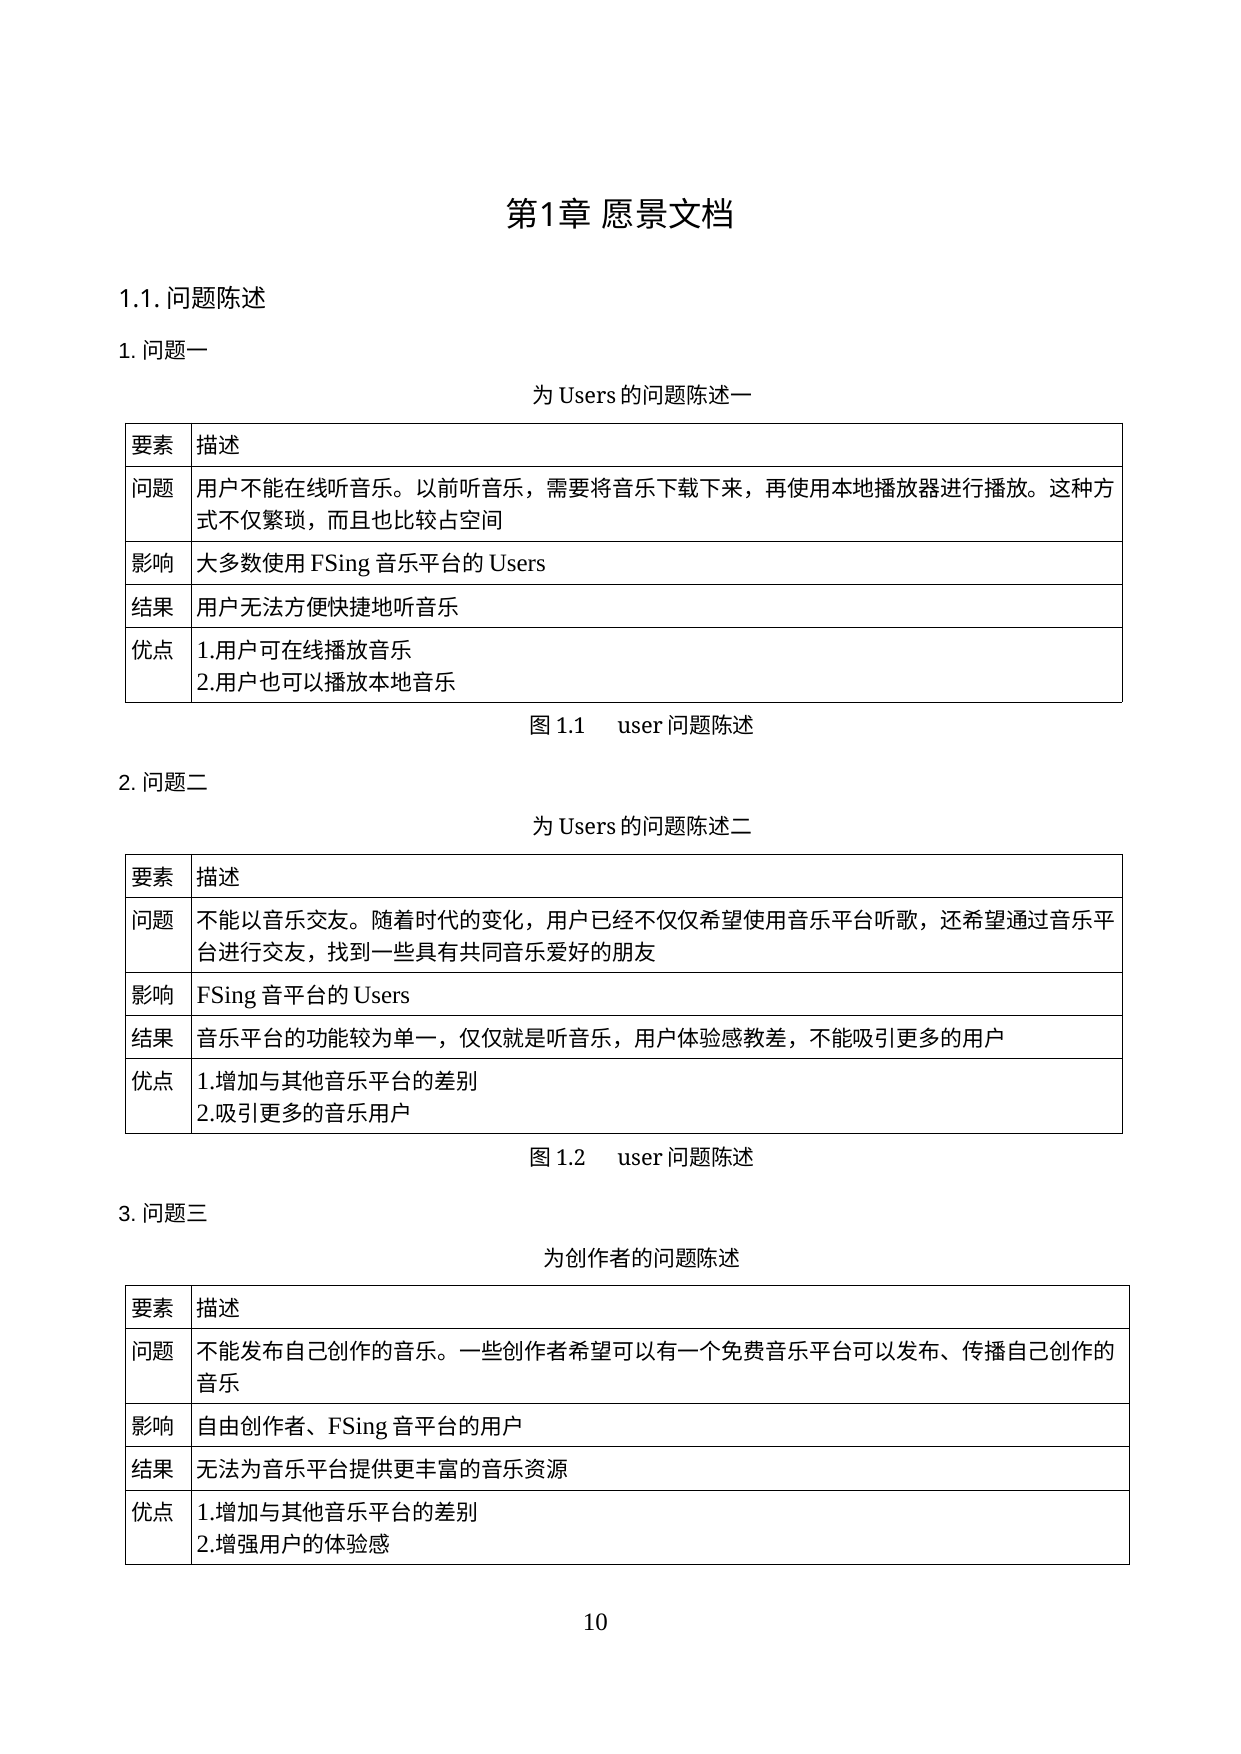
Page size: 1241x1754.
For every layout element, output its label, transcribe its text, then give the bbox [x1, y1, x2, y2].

table_cell 影响 [126, 1404, 191, 1446]
table_cell 1.增加与其他音乐平台的差别 2.增强用户的体验感 [192, 1491, 1129, 1564]
table_cell 问题 [126, 898, 191, 972]
table_cell 用户无法方便快捷地听音乐 [192, 585, 1122, 627]
text 为Users的问题陈述二 [118, 809, 1122, 841]
table_cell 音乐平台的功能较为单一，仅仅就是听音乐，用户体验感教差，不能吸引更多的用户 [192, 1016, 1122, 1058]
table_header 描述 [192, 1286, 1129, 1328]
table_cell 结果 [126, 1447, 191, 1489]
table_cell 问题 [126, 1329, 191, 1403]
table_cell 大多数使用FSing音乐平台的Users [192, 542, 1122, 584]
table_cell 影响 [126, 542, 191, 584]
text 图1.2 user问题陈述 [118, 1140, 1122, 1172]
table_cell FSing音平台的Users [192, 973, 1122, 1015]
table_header 描述 [192, 855, 1122, 897]
text 为Users的问题陈述一 [118, 378, 1122, 409]
subtitle 问题陈述 [118, 278, 1122, 314]
table_cell 用户不能在线听音乐。以前听音乐，需要将音乐下载下来，再使用本地播放器进行播放。这种方式不仅繁琐，而且也比较占空间 [192, 467, 1122, 541]
table_cell 不能发布自己创作的音乐。一些创作者希望可以有一个免费音乐平台可以发布、传播自己创作的音乐 [192, 1329, 1129, 1403]
table_header 要素 [126, 1286, 191, 1328]
text 为创作者的问题陈述 [118, 1241, 1122, 1272]
text 图1.1 user问题陈述 [118, 708, 1122, 740]
table_header 要素 [126, 424, 191, 466]
table_header 要素 [126, 855, 191, 897]
table_cell 无法为音乐平台提供更丰富的音乐资源 [192, 1447, 1129, 1489]
table_cell 优点 [126, 1059, 191, 1133]
table_cell 问题 [126, 467, 191, 541]
subtitle 问题三 [118, 1196, 1122, 1228]
table_cell 优点 [126, 628, 191, 702]
table_cell 不能以音乐交友。随着时代的变化，用户已经不仅仅希望使用音乐平台听歌，还希望通过音乐平台进行交友，找到一些具有共同音乐爱好的朋友 [192, 898, 1122, 972]
subtitle 问题二 [118, 765, 1122, 796]
table_header 描述 [192, 424, 1122, 466]
table_cell 结果 [126, 585, 191, 627]
table_cell 优点 [126, 1491, 191, 1564]
subtitle 愿景文档 [118, 188, 1122, 236]
table_cell 影响 [126, 973, 191, 1015]
table_cell 1.用户可在线播放音乐 2.用户也可以播放本地音乐 [192, 628, 1122, 702]
table_cell 1.增加与其他音乐平台的差别 2.吸引更多的音乐用户 [192, 1059, 1122, 1133]
subtitle 问题一 [118, 333, 1122, 365]
table_cell 自由创作者、FSing音平台的用户 [192, 1404, 1129, 1446]
table_cell 结果 [126, 1016, 191, 1058]
